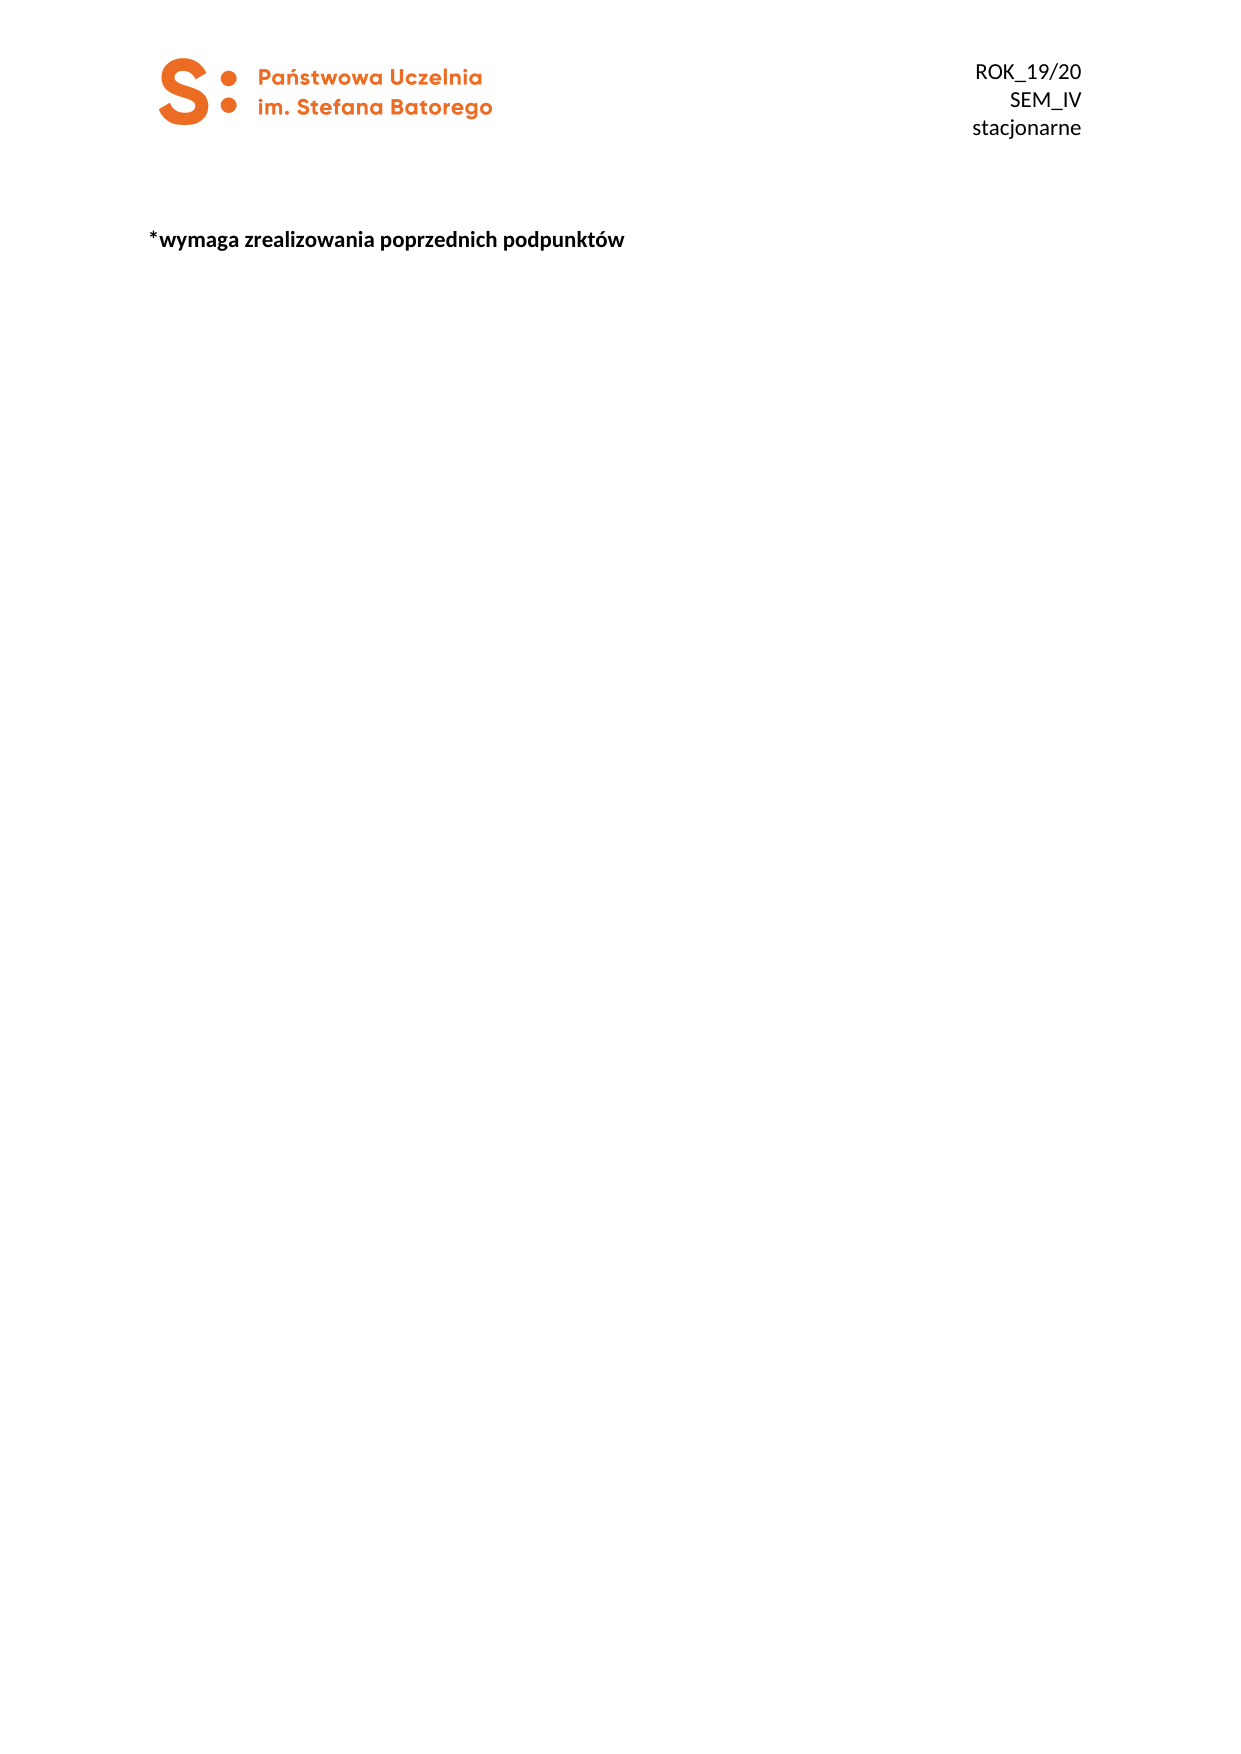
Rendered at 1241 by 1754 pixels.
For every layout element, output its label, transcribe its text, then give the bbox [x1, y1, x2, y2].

text *wymaga zrealizowania poprzednich podpunktów [148, 226, 1093, 254]
picture [158, 58, 492, 125]
